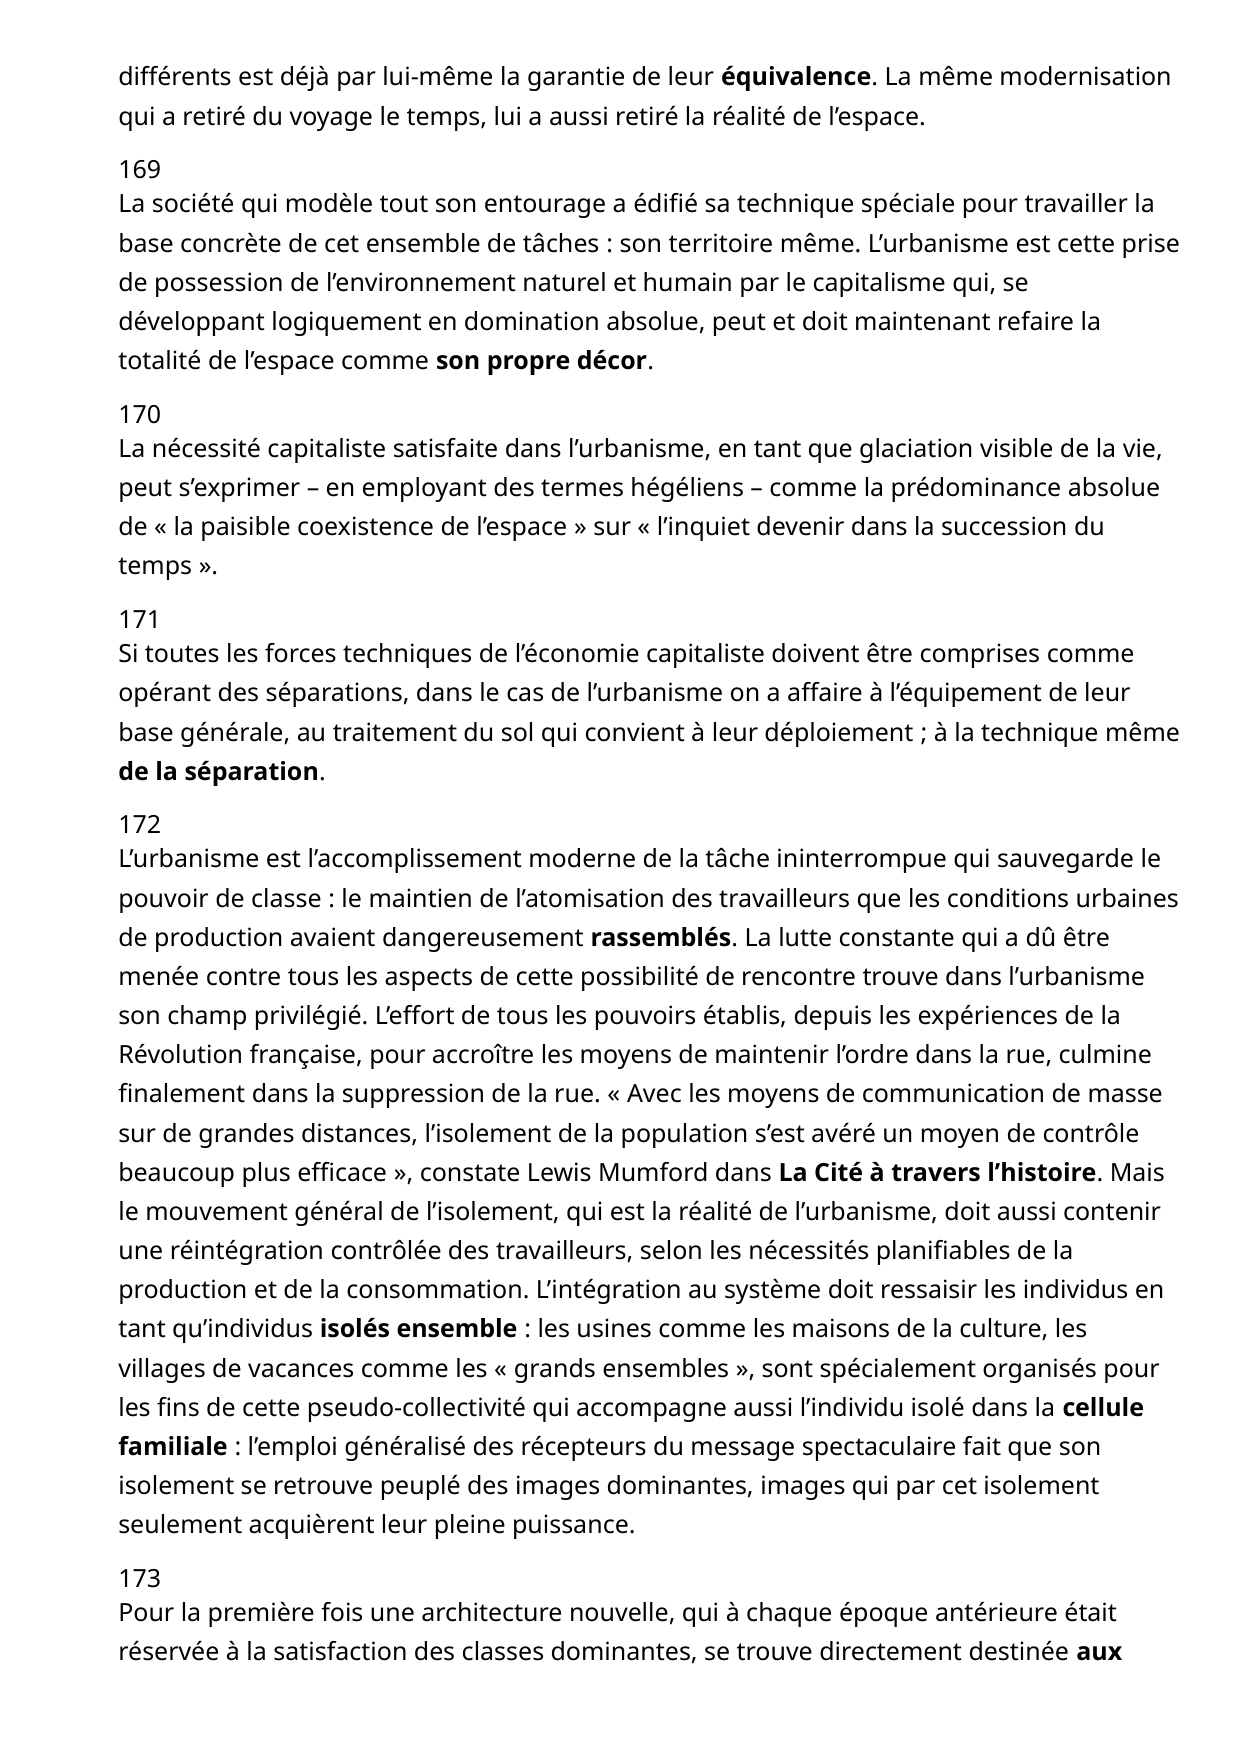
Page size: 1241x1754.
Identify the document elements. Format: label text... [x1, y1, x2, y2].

text L’urbanisme est l’accomplissement moderne de la tâche ininterrompue qui sauvegarde le pouvoir de classe : le maintien de l’atomisation des travailleurs que les conditions urbaines de production avaient dangereusement rassemblés. La lutte constante qui a dû être menée contre tous les aspects de cette possibilité de rencontre trouve dans l’urbanisme son champ privilégié. L’effort de tous les pouvoirs établis, depuis les expériences de la Révolution française, pour accroître les moyens de maintenir l’ordre dans la rue, culmine finalement dans la suppression de la rue. « Avec les moyens de communication de masse sur de grandes distances, l’isolement de la population s’est avéré un moyen de contrôle beaucoup plus efficace », constate Lewis Mumford dans La Cité à travers l’histoire. Mais le mouvement général de l’isolement, qui est la réalité de l’urbanisme, doit aussi contenir une réintégration contrôlée des travailleurs, selon les nécessités planifiables de la production et de la consommation. L’intégration au système doit ressaisir les individus en tant qu’individus isolés ensemble : les usines comme les maisons de la culture, les villages de vacances comme les « grands ensembles », sont spécialement organisés pour les fins de cette pseudo-collectivité qui accompagne aussi l’individu isolé dans la cellule familiale : l’emploi généralisé des récepteurs du message spectaculaire fait que son isolement se retrouve peuplé des images dominantes, images qui par cet isolement seulement acquièrent leur pleine puissance. [118, 841, 1181, 1541]
text 173 [118, 1561, 1181, 1595]
text différents est déjà par lui-même la garantie de leur équivalence. La même modernisation qui a retiré du voyage le temps, lui a aussi retiré la réalité de l’espace. [118, 59, 1181, 132]
text La société qui modèle tout son entourage a édifié sa technique spéciale pour travailler la base concrète de cet ensemble de tâches : son territoire même. L’urbanisme est cette prise de possession de l’environnement naturel et humain par le capitalisme qui, se développant logiquement en domination absolue, peut et doit maintenant refaire la totalité de l’espace comme son propre décor. [118, 186, 1181, 377]
text Pour la première fois une architecture nouvelle, qui à chaque époque antérieure était réservée à la satisfaction des classes dominantes, se trouve directement destinée aux [118, 1595, 1181, 1668]
text 171 [118, 602, 1181, 636]
text 170 [118, 396, 1181, 431]
text 172 [118, 807, 1181, 841]
text 169 [118, 152, 1181, 186]
text Si toutes les forces techniques de l’économie capitaliste doivent être comprises comme opérant des séparations, dans le cas de l’urbanisme on a affaire à l’équipement de leur base générale, au traitement du sol qui convient à leur déploiement ; à la technique même de la séparation. [118, 636, 1181, 787]
text La nécessité capitaliste satisfaite dans l’urbanisme, en tant que glaciation visible de la vie, peut s’exprimer – en employant des termes hégéliens – comme la prédominance absolue de « la paisible coexistence de l’espace » sur « l’inquiet devenir dans la succession du temps ». [118, 431, 1181, 582]
